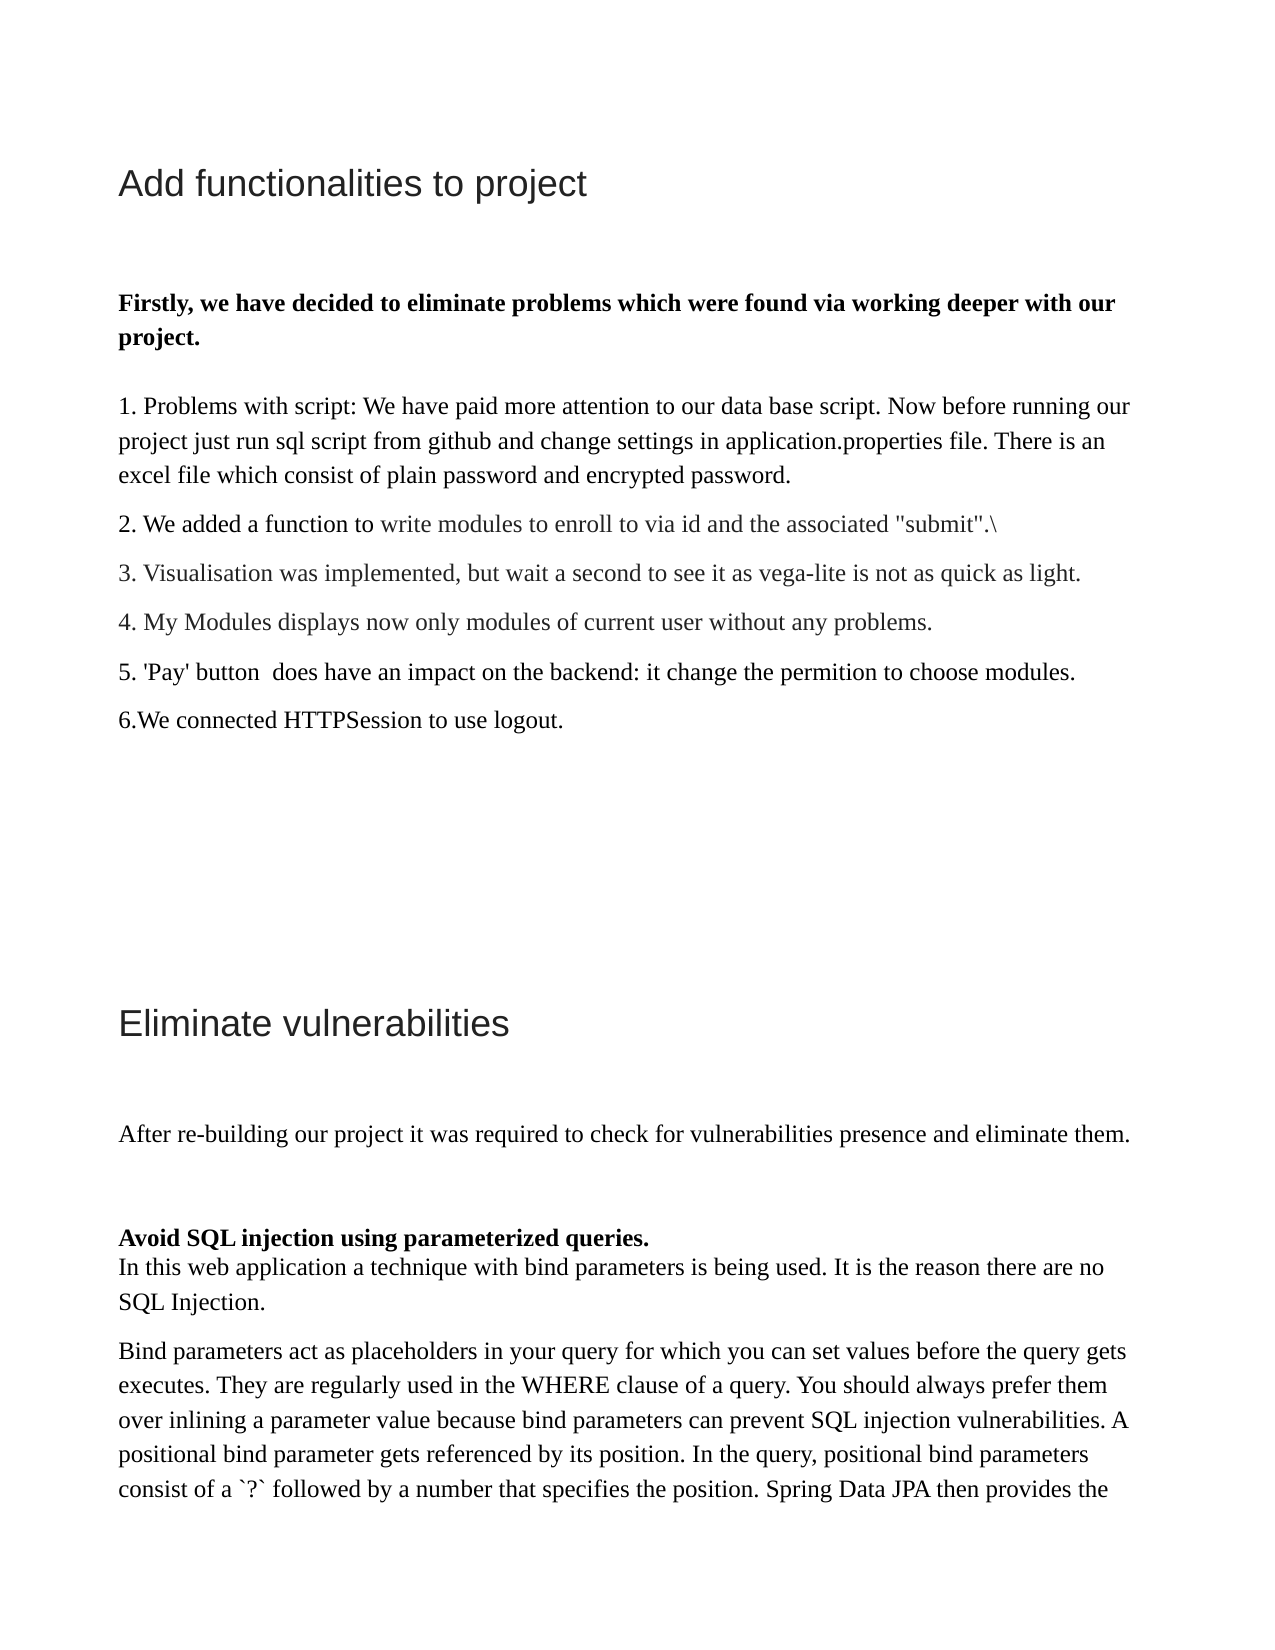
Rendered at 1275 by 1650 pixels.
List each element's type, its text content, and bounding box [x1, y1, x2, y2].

text 5. 'Pay' button does have an impact on the backend: it change the permition to choose modules. [118, 657, 1157, 685]
text Firstly, we have decided to eliminate problems which were found via working deeper with our project. 1. Problems with script: We have paid more attention to our data base script. Now before running our project just run sql script from github and change settings in application.properties file. There is an excel file which consist of plain password and encrypted password. [118, 288, 1157, 489]
subtitle Avoid SQL injection using parameterized queries. [118, 1223, 1157, 1252]
text 4. My Modules displays now only modules of current user without any problems. [118, 607, 1157, 636]
text 3. Visualisation was implemented, but wait a second to see it as vega-lite is not as quick as light. [118, 558, 1157, 587]
subtitle Eliminate vulnerabilities [118, 1001, 1157, 1107]
text 2. We added a function to write modules to enroll to via id and the associated "submit".\ [118, 509, 1157, 538]
subtitle Add functionalities to project [118, 118, 1157, 204]
text Bind parameters act as placeholders in your query for which you can set values before the query gets executes. They are regularly used in the WHERE clause of a query. You should always prefer them over inlining a parameter value because bind parameters can prevent SQL injection vulnerabilities. A positional bind parameter gets referenced by its position. In the query, positional bind parameters consist of a `?` followed by a number that specifies the position. Spring Data JPA then provides the [118, 1336, 1157, 1502]
text After re-building our project it was required to check for vulnerabilities presence and eliminate them. [118, 1119, 1157, 1182]
text 6.We connected HTTPSession to use logout. [118, 706, 1157, 907]
text In this web application a technique with bind parameters is being used. It is the reason there are no SQL Injection. [118, 1252, 1157, 1315]
